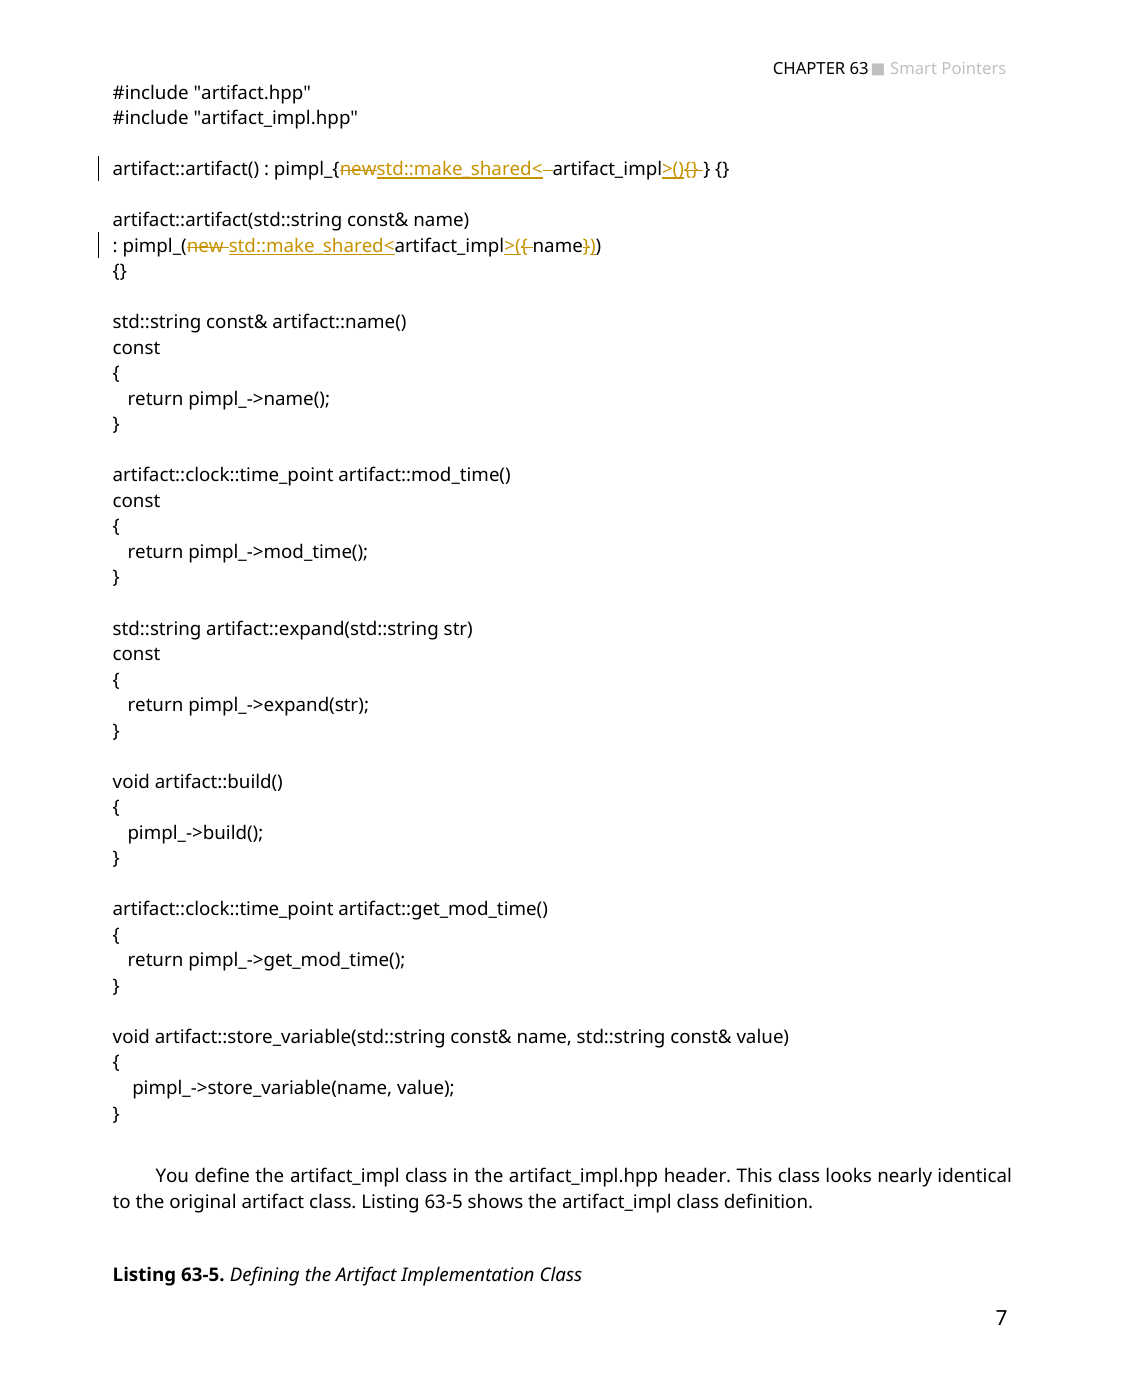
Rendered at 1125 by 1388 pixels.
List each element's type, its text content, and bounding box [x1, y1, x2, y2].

text } [112, 564, 1012, 589]
text #include "artifact.hpp" [112, 79, 1012, 104]
text } [112, 411, 1012, 436]
text return pimpl_->expand(str); [112, 691, 1012, 717]
text #include "artifact_impl.hpp" [112, 104, 1012, 130]
text } [112, 1100, 1012, 1125]
text Listing 63-5. Defining the Artifact Implementation Class [112, 1262, 1012, 1287]
text } [112, 972, 1012, 998]
text : pimpl_(std::make_shared<artifact_impl>(name)) [112, 232, 1012, 258]
text { [112, 1049, 1012, 1074]
text } [112, 844, 1012, 870]
text return pimpl_->get_mod_time(); [112, 947, 1012, 972]
text { [112, 921, 1012, 947]
text return pimpl_->mod_time(); [112, 538, 1012, 564]
text } [112, 717, 1012, 742]
text std::string artifact::expand(std::string str) [112, 615, 1012, 640]
text artifact::artifact() : pimpl_{std::make_shared<artifact_impl>()} {} [112, 156, 1012, 181]
text { [112, 666, 1012, 691]
text { [112, 513, 1012, 538]
text artifact::clock::time_point artifact::mod_time() [112, 462, 1012, 487]
text const [112, 487, 1012, 513]
text artifact::artifact(std::string const& name) [112, 207, 1012, 232]
text const [112, 334, 1012, 360]
text You define the artifact_impl class in the artifact_impl.hpp header. This class looks nearly identical to the original artifact class. Listing 63-5 shows the artifact_impl class definition. [112, 1163, 1012, 1214]
text void artifact::store_variable(std::string const& name, std::string const& value) [112, 1023, 1012, 1049]
text return pimpl_->name(); [112, 385, 1012, 411]
text { [112, 360, 1012, 385]
text std::string const& artifact::name() [112, 309, 1012, 334]
text { [112, 793, 1012, 819]
text artifact::clock::time_point artifact::get_mod_time() [112, 896, 1012, 921]
text pimpl_->store_variable(name, value); [112, 1074, 1012, 1100]
text pimpl_->build(); [112, 819, 1012, 844]
text void artifact::build() [112, 768, 1012, 793]
text const [112, 640, 1012, 666]
text {} [112, 258, 1012, 283]
